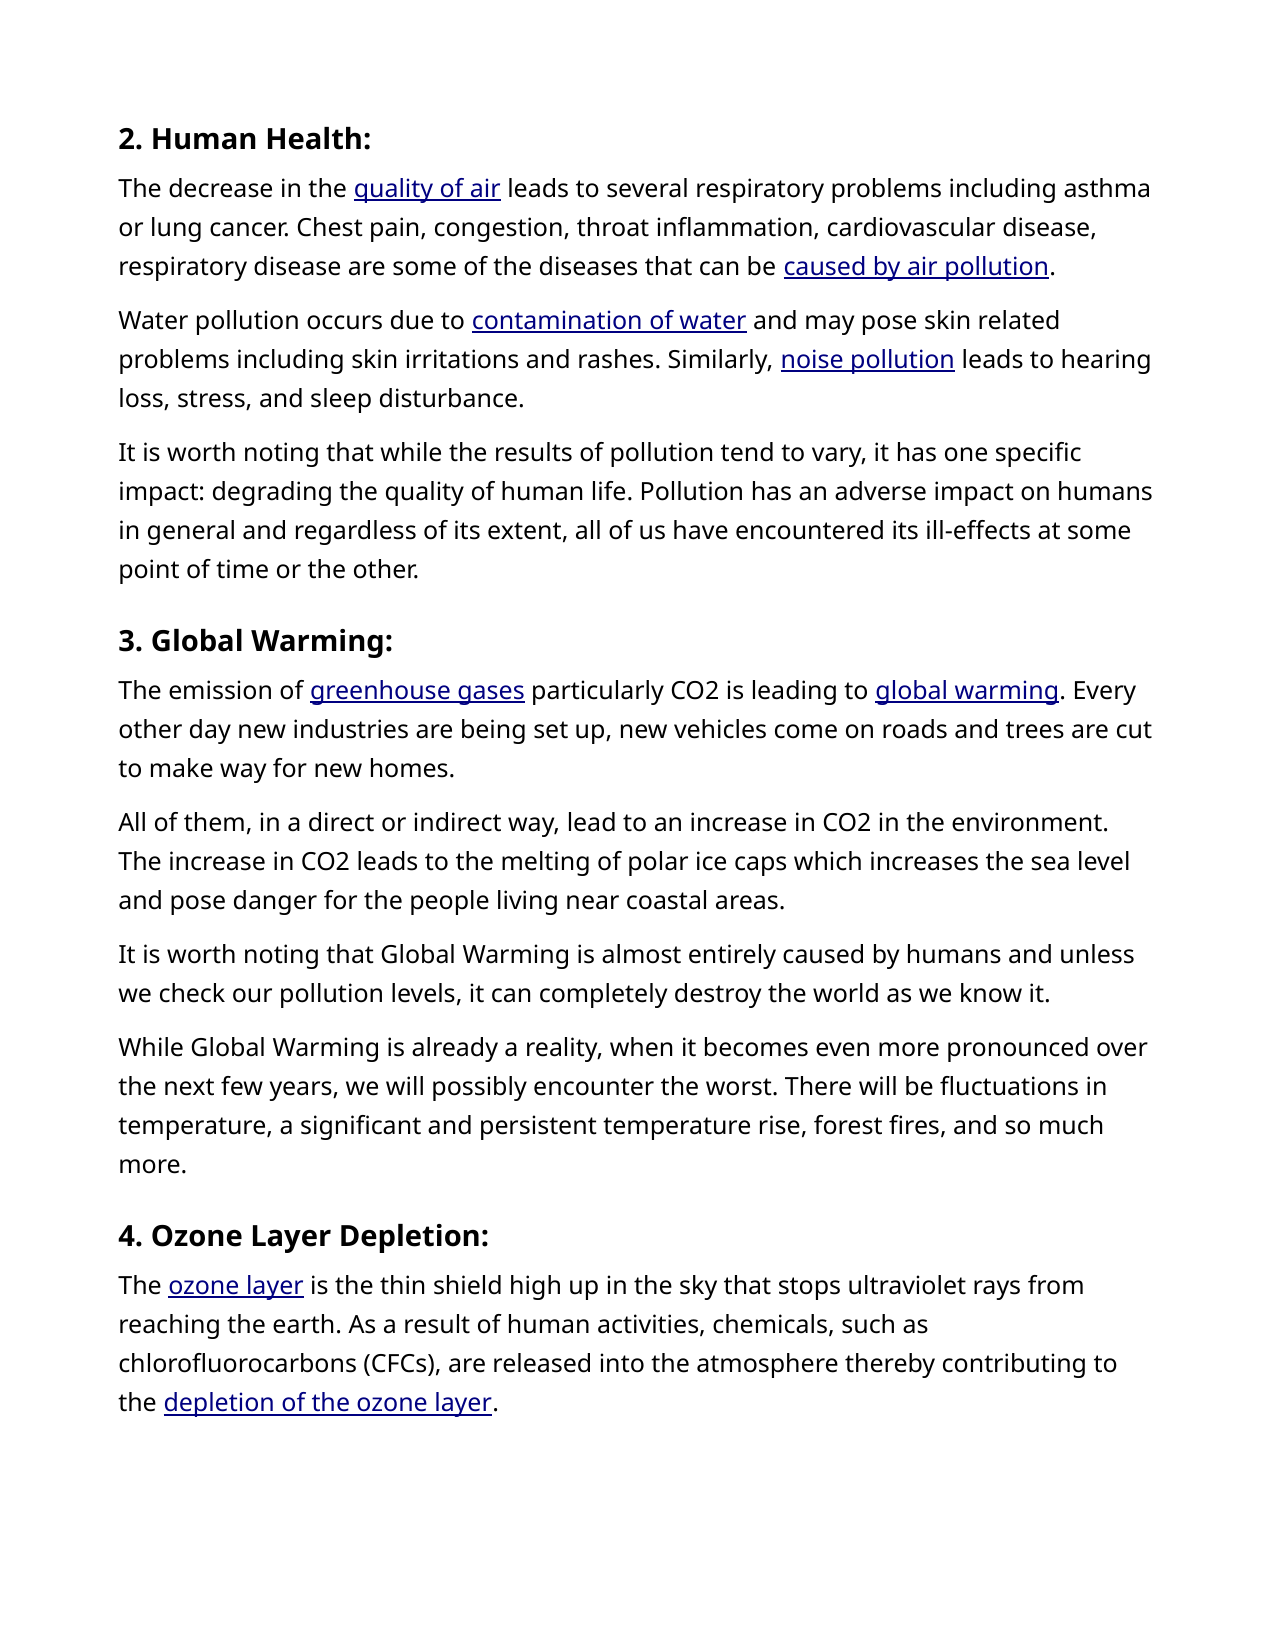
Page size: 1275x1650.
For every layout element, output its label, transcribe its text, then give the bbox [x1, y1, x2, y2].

subtitle 3. Global Warming: [118, 620, 1157, 660]
text It is worth noting that while the results of pollution tend to vary, it has one specific impact: degrading the quality of human life. Pollution has an adverse impact on humans in general and regardless of its extent, all of us have encountered its ill-effects at some point of time or the other. [118, 434, 1157, 586]
text The ozone layer is the thin shield high up in the sky that stops ultraviolet rays from reaching the earth. As a result of human activities, chemicals, such as chlorofluorocarbons (CFCs), are released into the atmosphere thereby contributing to the depletion of the ozone layer. [118, 1268, 1157, 1419]
text Water pollution occurs due to contamination of water and may pose skin related problems including skin irritations and rashes. Similarly, noise pollution leads to hearing loss, stress, and sleep disturbance. [118, 302, 1157, 415]
subtitle 4. Ozone Layer Depletion: [118, 1215, 1157, 1255]
text It is worth noting that Global Warming is almost entirely caused by humans and unless we check our pollution levels, it can completely destroy the world as we know it. [118, 937, 1157, 1010]
text The emission of greenhouse gases particularly CO2 is leading to global warming. Every other day new industries are being set up, new vehicles come on roads and trees are cut to make way for new homes. [118, 672, 1157, 785]
text The decrease in the quality of air leads to several respiratory problems including asthma or lung cancer. Chest pain, congestion, throat inflammation, cardiovascular disease, respiratory disease are some of the diseases that can be caused by air pollution. [118, 170, 1157, 283]
text While Global Warming is already a reality, when it becomes even more pronounced over the next few years, we will possibly encounter the worst. There will be fluctuations in temperature, a significant and persistent temperature rise, forest fires, and so much more. [118, 1029, 1157, 1181]
subtitle 2. Human Health: [118, 118, 1157, 158]
text All of them, in a direct or indirect way, lead to an increase in CO2 in the environment. The increase in CO2 leads to the melting of polar ice caps which increases the sea level and pose danger for the people living near coastal areas. [118, 804, 1157, 917]
